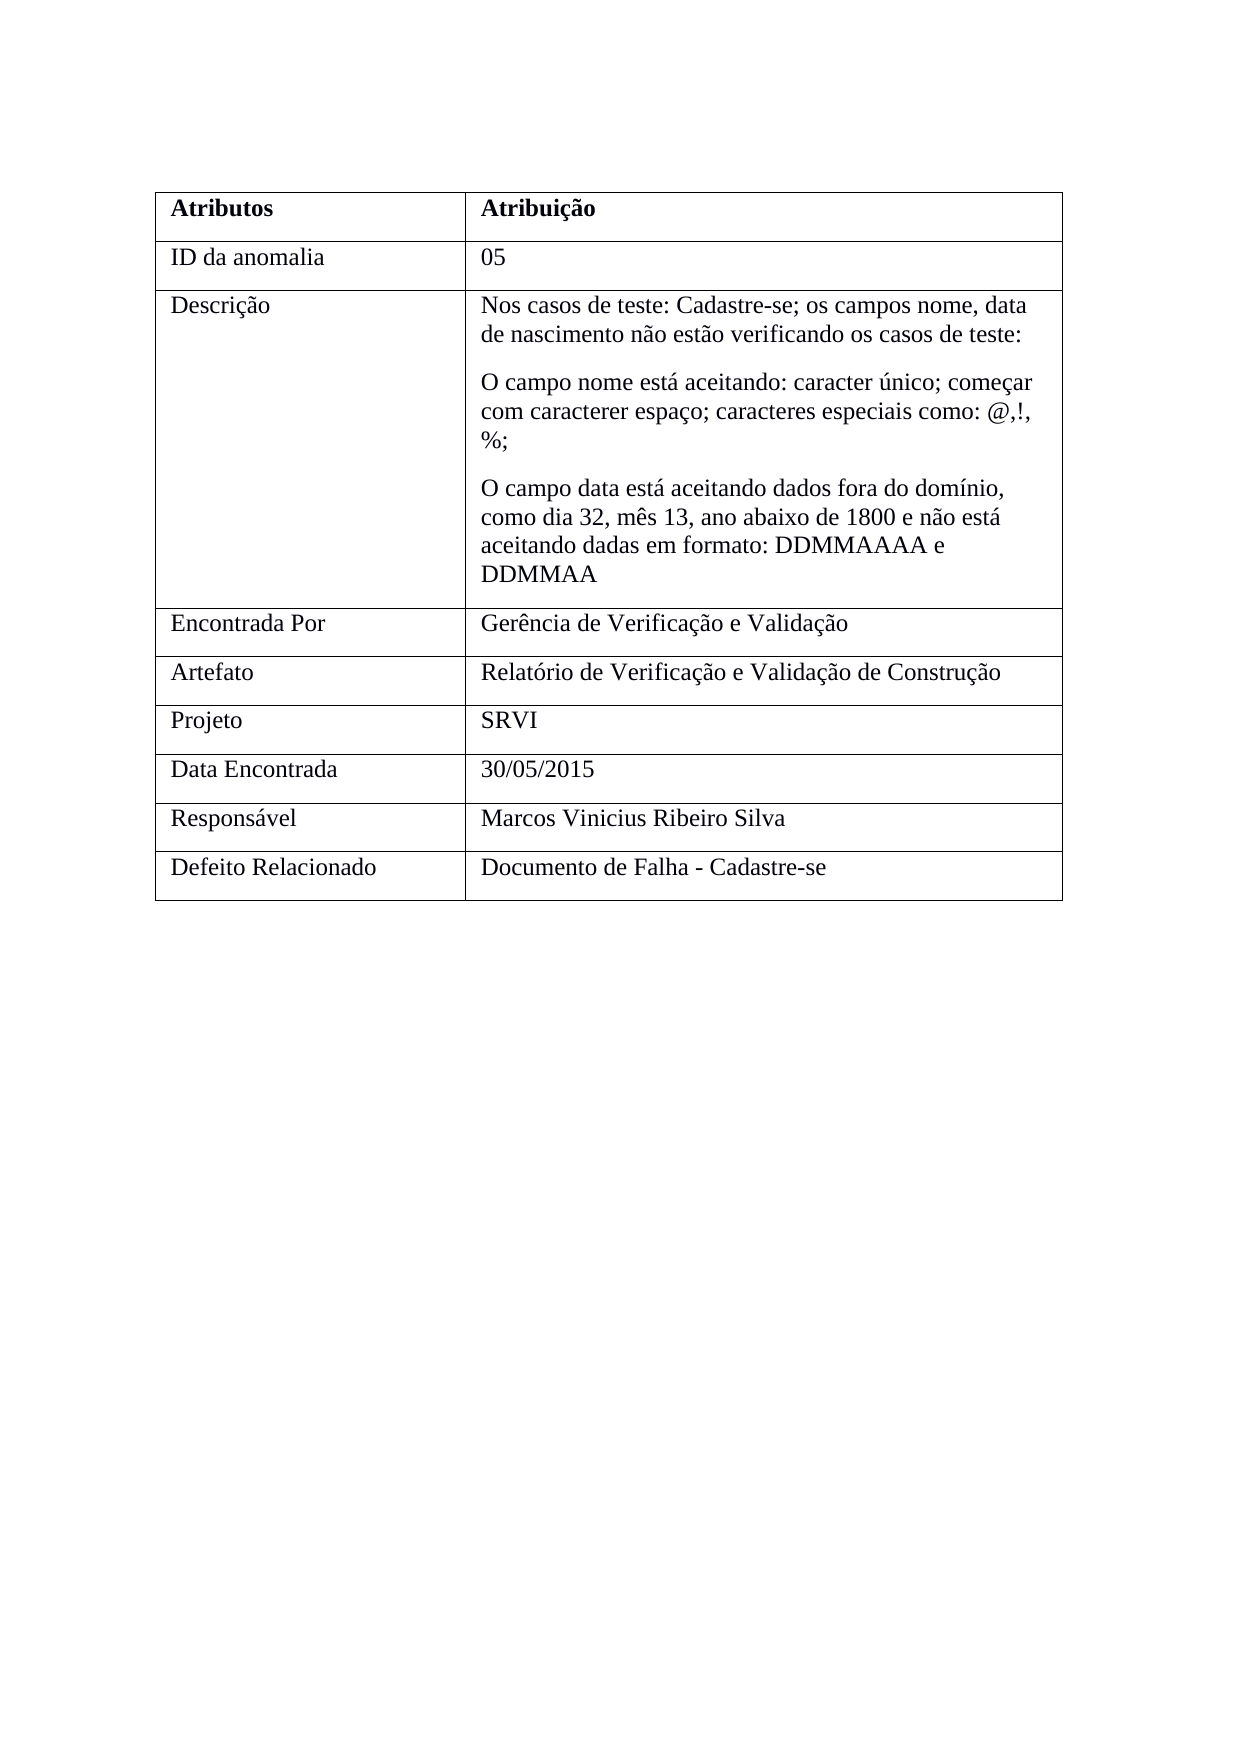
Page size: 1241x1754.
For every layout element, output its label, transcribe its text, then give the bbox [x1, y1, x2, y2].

table_cell 30/05/2015 [466, 755, 1062, 802]
table_cell Relatório de Verificação e Validação de Construção [466, 657, 1062, 705]
table_cell Descrição [156, 291, 465, 607]
table_cell Marcos Vinicius Ribeiro Silva [466, 804, 1062, 851]
table_header Atribuição [466, 193, 1062, 241]
table_cell Documento de Falha - Cadastre-se [466, 852, 1062, 900]
table_cell SRVI [466, 706, 1062, 754]
table_cell Artefato [156, 657, 465, 705]
table_cell Projeto [156, 706, 465, 754]
table_cell Encontrada Por [156, 609, 465, 656]
table_cell Data Encontrada [156, 755, 465, 802]
table_cell Nos casos de teste: Cadastre-se; os campos nome, data de nascimento não estão verificando os casos de teste: O campo nome está aceitando: caracter único; começar com caracterer espaço; caracteres especiais como: @,!,%; O campo data está aceitando dados fora do domínio, como dia 32, mês 13, ano abaixo de 1800 e não está aceitando dadas em formato: DDMMAAAA e DDMMAA [466, 291, 1062, 607]
table_cell Defeito Relacionado [156, 852, 465, 900]
table_cell 05 [466, 242, 1062, 290]
table_header Atributos [156, 193, 465, 241]
table_cell Gerência de Verificação e Validação [466, 609, 1062, 656]
table_cell Responsável [156, 804, 465, 851]
table_cell ID da anomalia [156, 242, 465, 290]
